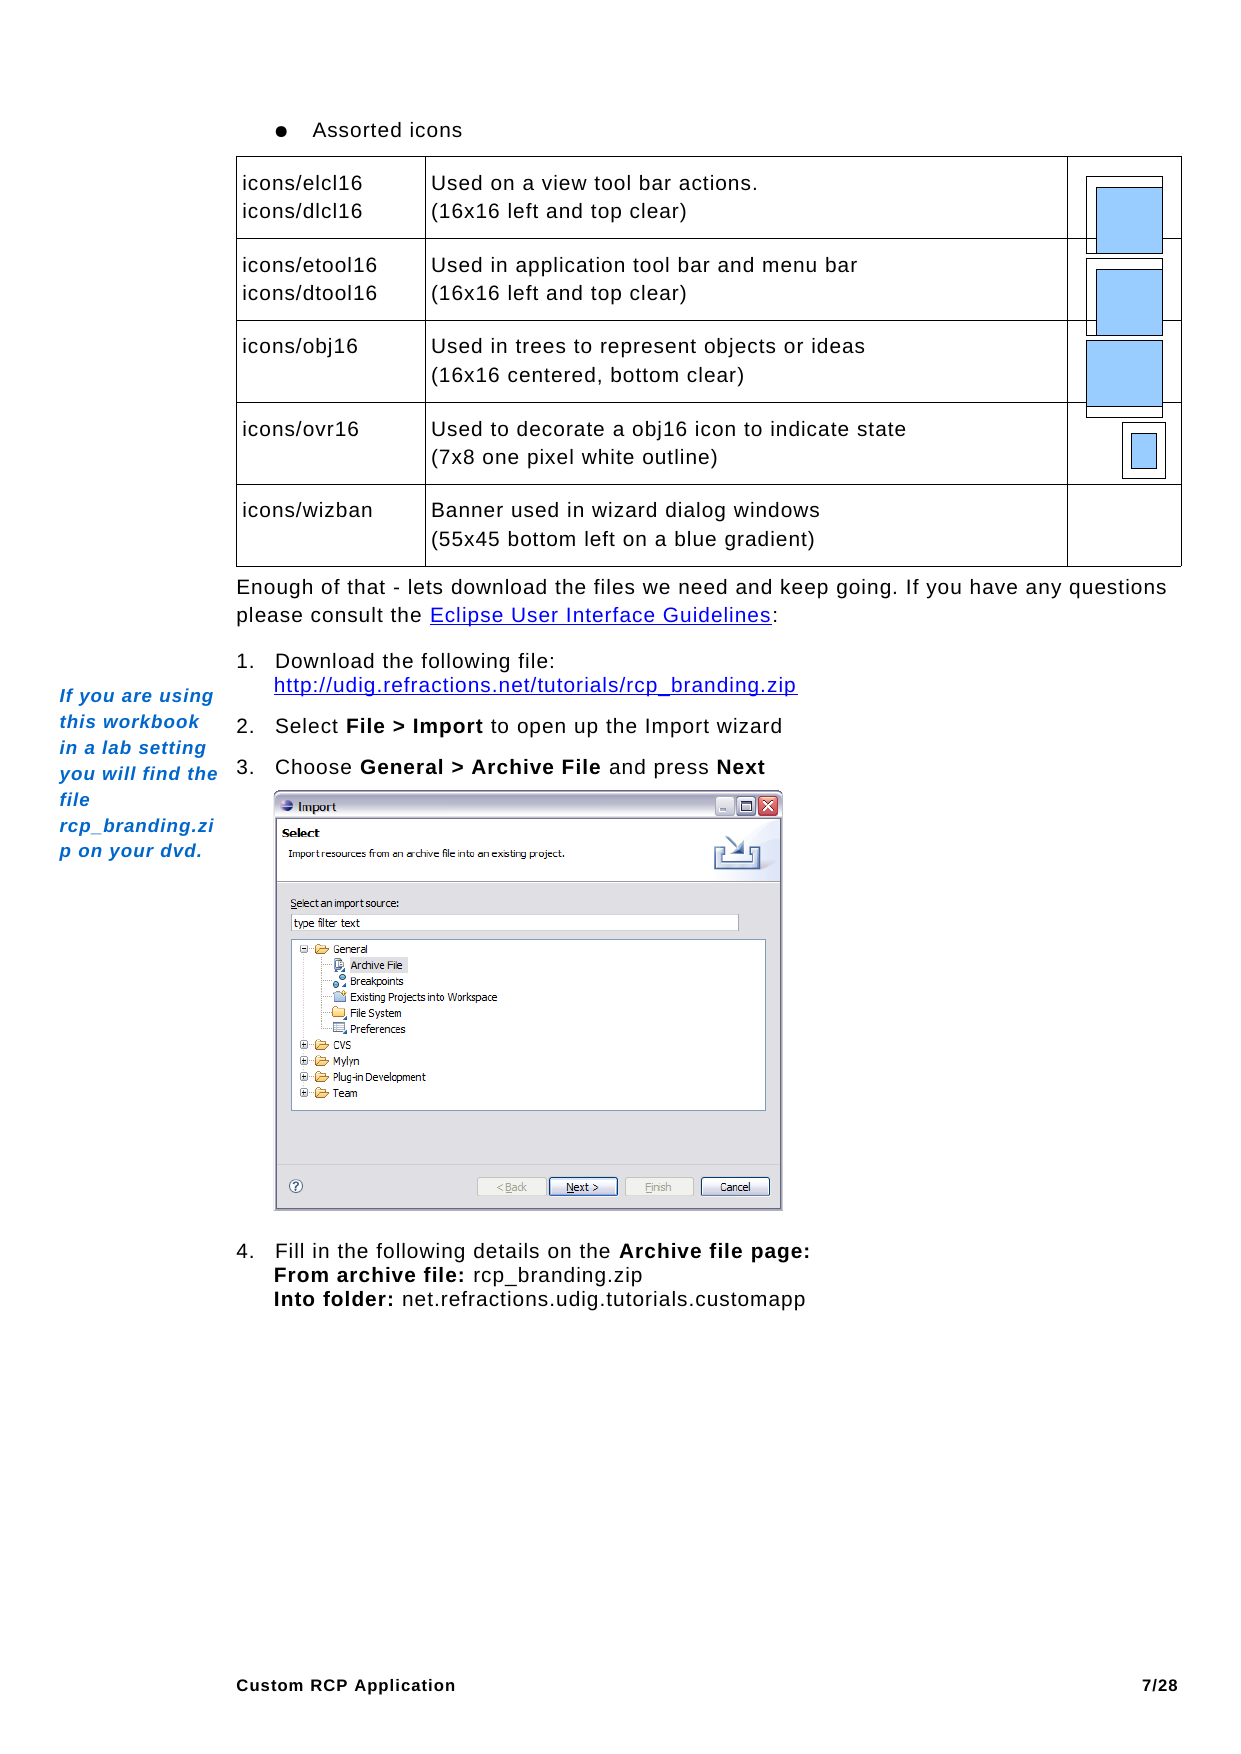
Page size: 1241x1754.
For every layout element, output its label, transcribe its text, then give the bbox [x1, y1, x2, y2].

list Choose General > Archive File and press Next [236, 754, 1181, 1222]
table_cell Used to decorate a obj16 icon to indicate state (7x8 one pixel white outline) [426, 403, 1067, 484]
table_header Used on a view tool bar actions. (16x16 left and top clear) [426, 157, 1067, 238]
table_cell [1068, 485, 1181, 566]
table_cell icons/obj16 [237, 321, 425, 402]
table_cell icons/ovr16 [237, 403, 425, 484]
list Select File > Import to open up the Import wizard [236, 714, 1181, 738]
table_cell icons/wizban [237, 485, 425, 566]
table_cell [1087, 259, 1162, 320]
list Download the following file: http://udig.refractions.net/tutorials/rcp_branding.zip [236, 649, 1181, 697]
table_cell [1068, 403, 1181, 484]
table_cell [1087, 321, 1096, 335]
table_header [1068, 157, 1181, 238]
table_cell [1068, 321, 1181, 402]
list Assorted icons [274, 118, 1181, 142]
text Enough of that - lets download the files we need and keep going. If you have any questions please consult the Eclipse User Interface Guidelines: [236, 574, 1181, 627]
table_cell [1087, 407, 1162, 417]
table_cell Used in application tool bar and menu bar (16x16 left and top clear) [426, 239, 1067, 320]
table_cell icons/etool16 icons/dtool16 [237, 239, 425, 320]
table_header [1087, 177, 1162, 238]
list If you are using this workbook in a lab setting you will find the file rcp_branding.zip on your dvd. [59, 685, 220, 862]
picture [273, 790, 783, 1211]
table_cell [1068, 239, 1181, 320]
list Fill in the following details on the Archive file page: From archive file: rcp_branding.zip Into folder: net.refractions.udig.tutorials.customapp [236, 1238, 1181, 1310]
table_header icons/elcl16 icons/dlcl16 [237, 157, 425, 238]
table_cell [1087, 239, 1096, 253]
table_cell Used in trees to represent objects or ideas (16x16 centered, bottom clear) [426, 321, 1067, 402]
table_cell Banner used in wizard dialog windows (55x45 bottom left on a blue gradient) [426, 485, 1067, 566]
